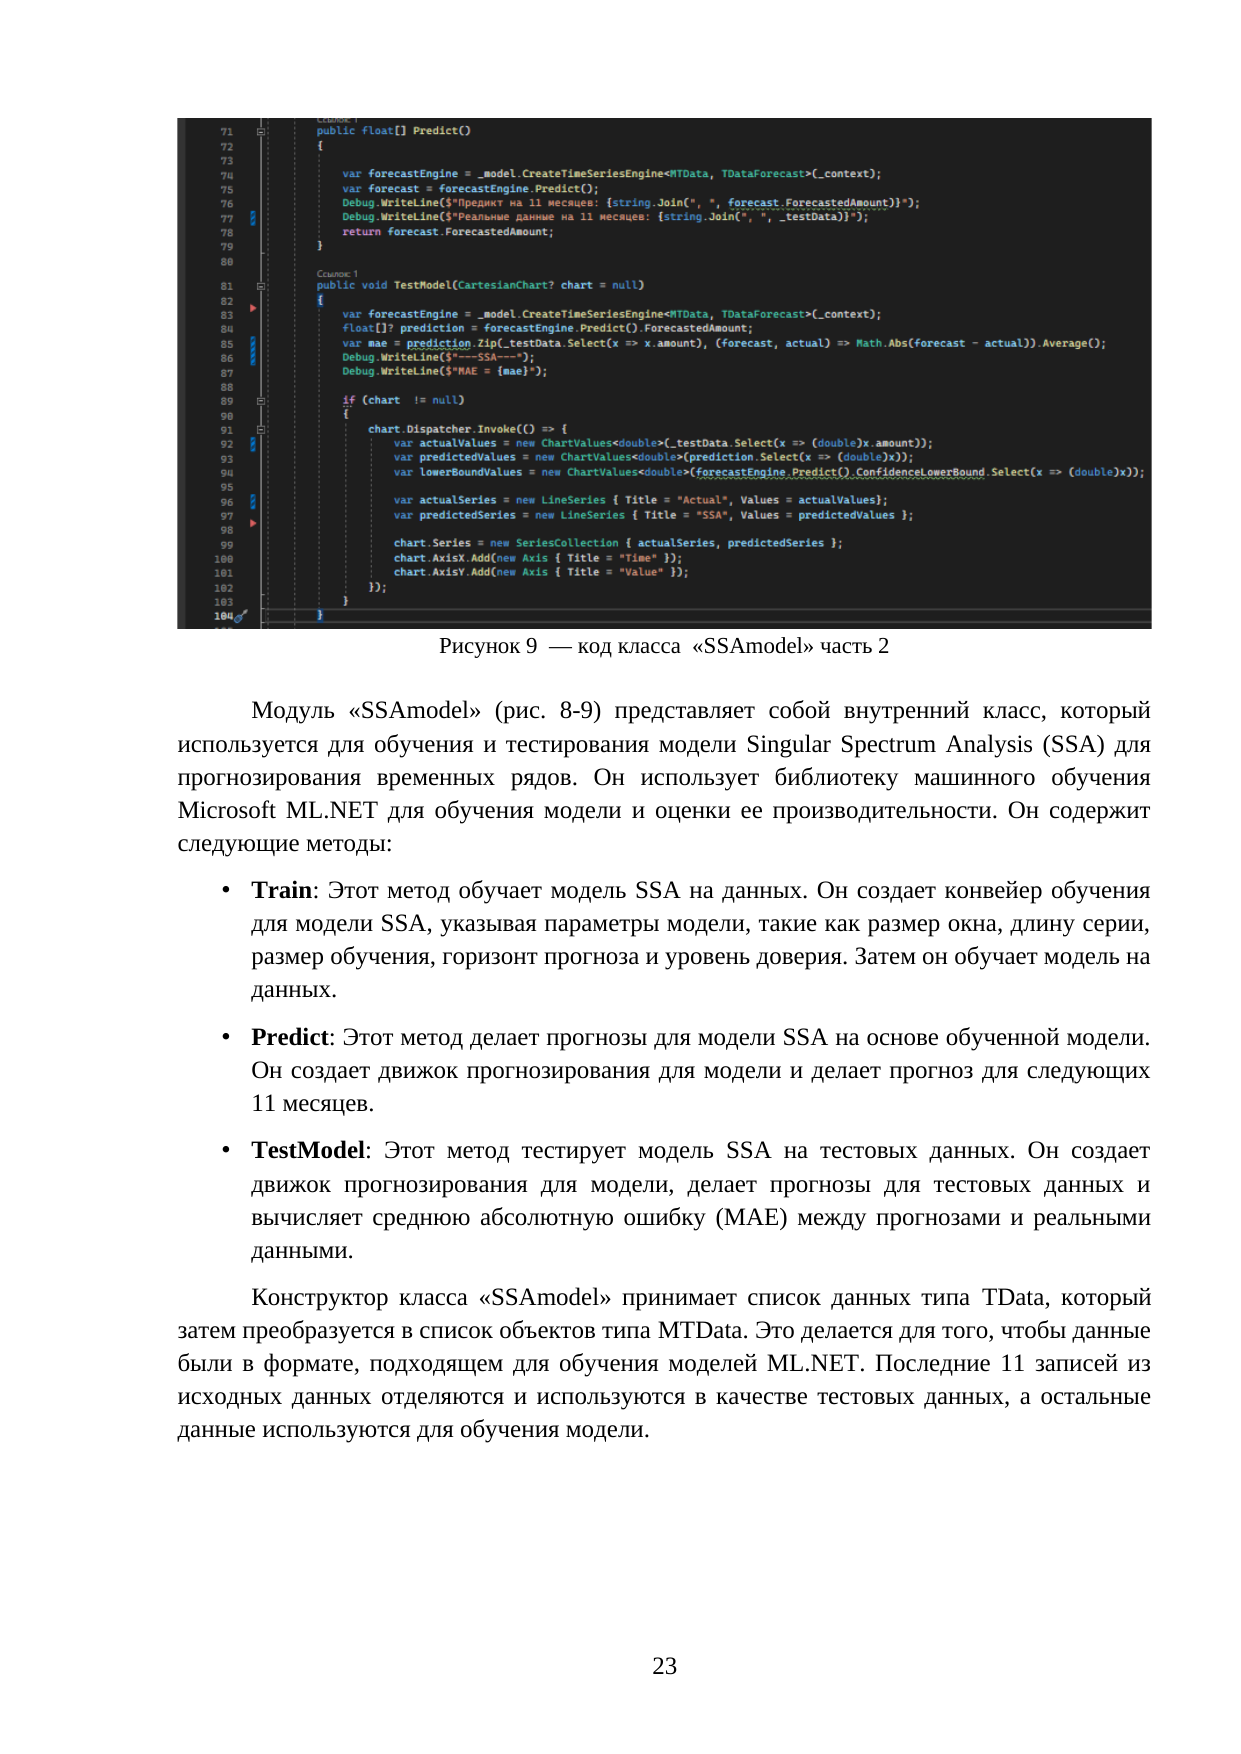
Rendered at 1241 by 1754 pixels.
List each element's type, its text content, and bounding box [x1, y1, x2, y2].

text Рисунок 9 — код класса «SSAmodel» часть 2 [177, 629, 1152, 659]
list Predict: Этот метод делает прогнозы для модели SSA на основе обученной модели. Он создает движок прогнозирования для модели и делает прогноз для следующих 11 месяцев. [222, 1022, 1152, 1117]
text Конструктор класса «SSAmodel» принимает список данных типа TData, который затем преобразуется в список объектов типа MTData. Это делается для того, чтобы данные были в формате, подходящем для обучения моделей ML.NET. Последние 11 записей из исходных данных отделяются и используются в качестве тестовых данных, а остальные данные используются для обучения модели. [177, 1282, 1152, 1443]
list Train: Этот метод обучает модель SSA на данных. Он создает конвейер обучения для модели SSA, указывая параметры модели, такие как размер окна, длину серии, размер обучения, горизонт прогноза и уровень доверия. Затем он обучает модель на данных. [222, 875, 1152, 1003]
text Модуль «SSAmodel» (рис. 8-9) представляет собой внутренний класс, который используется для обучения и тестирования модели Singular Spectrum Analysis (SSA) для прогнозирования временных рядов. Он использует библиотеку машинного обучения Microsoft ML.NET для обучения модели и оценки ее производительности. Он содержит следующие методы: [177, 696, 1152, 856]
list TestModel: Этот метод тестирует модель SSA на тестовых данных. Он создает движок прогнозирования для модели, делает прогнозы для тестовых данных и вычисляет среднюю абсолютную ошибку (MAE) между прогнозами и реальными данными. [222, 1136, 1152, 1263]
picture [177, 118, 1152, 629]
